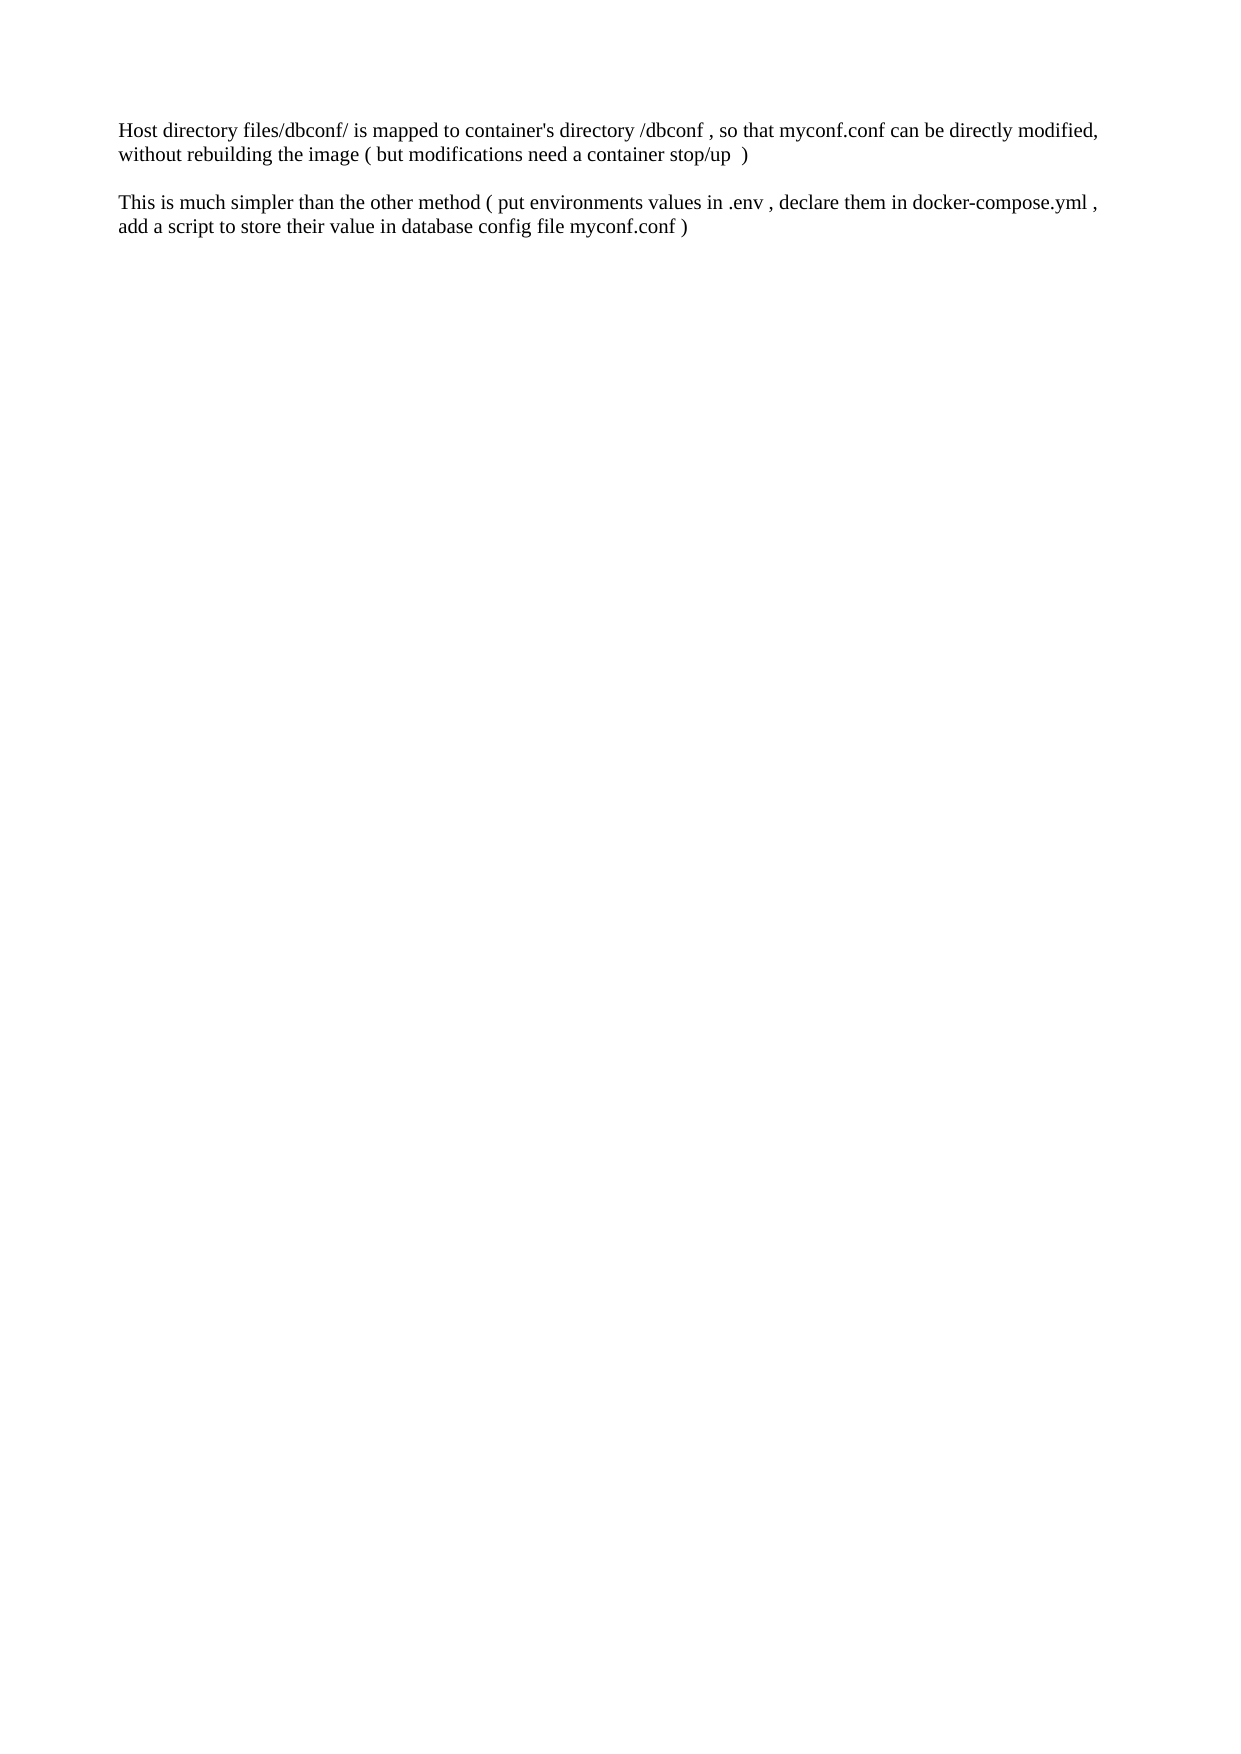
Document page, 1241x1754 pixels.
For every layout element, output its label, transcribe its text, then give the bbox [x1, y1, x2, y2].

text This is much simpler than the other method ( put environments values in .env , declare them in docker-compose.yml , add a script to store their value in database config file myconf.conf ) [118, 190, 1122, 238]
text Host directory files/dbconf/ is mapped to container's directory /dbconf , so that myconf.conf can be directly modified, without rebuilding the image ( but modifications need a container stop/up ) [118, 118, 1122, 166]
